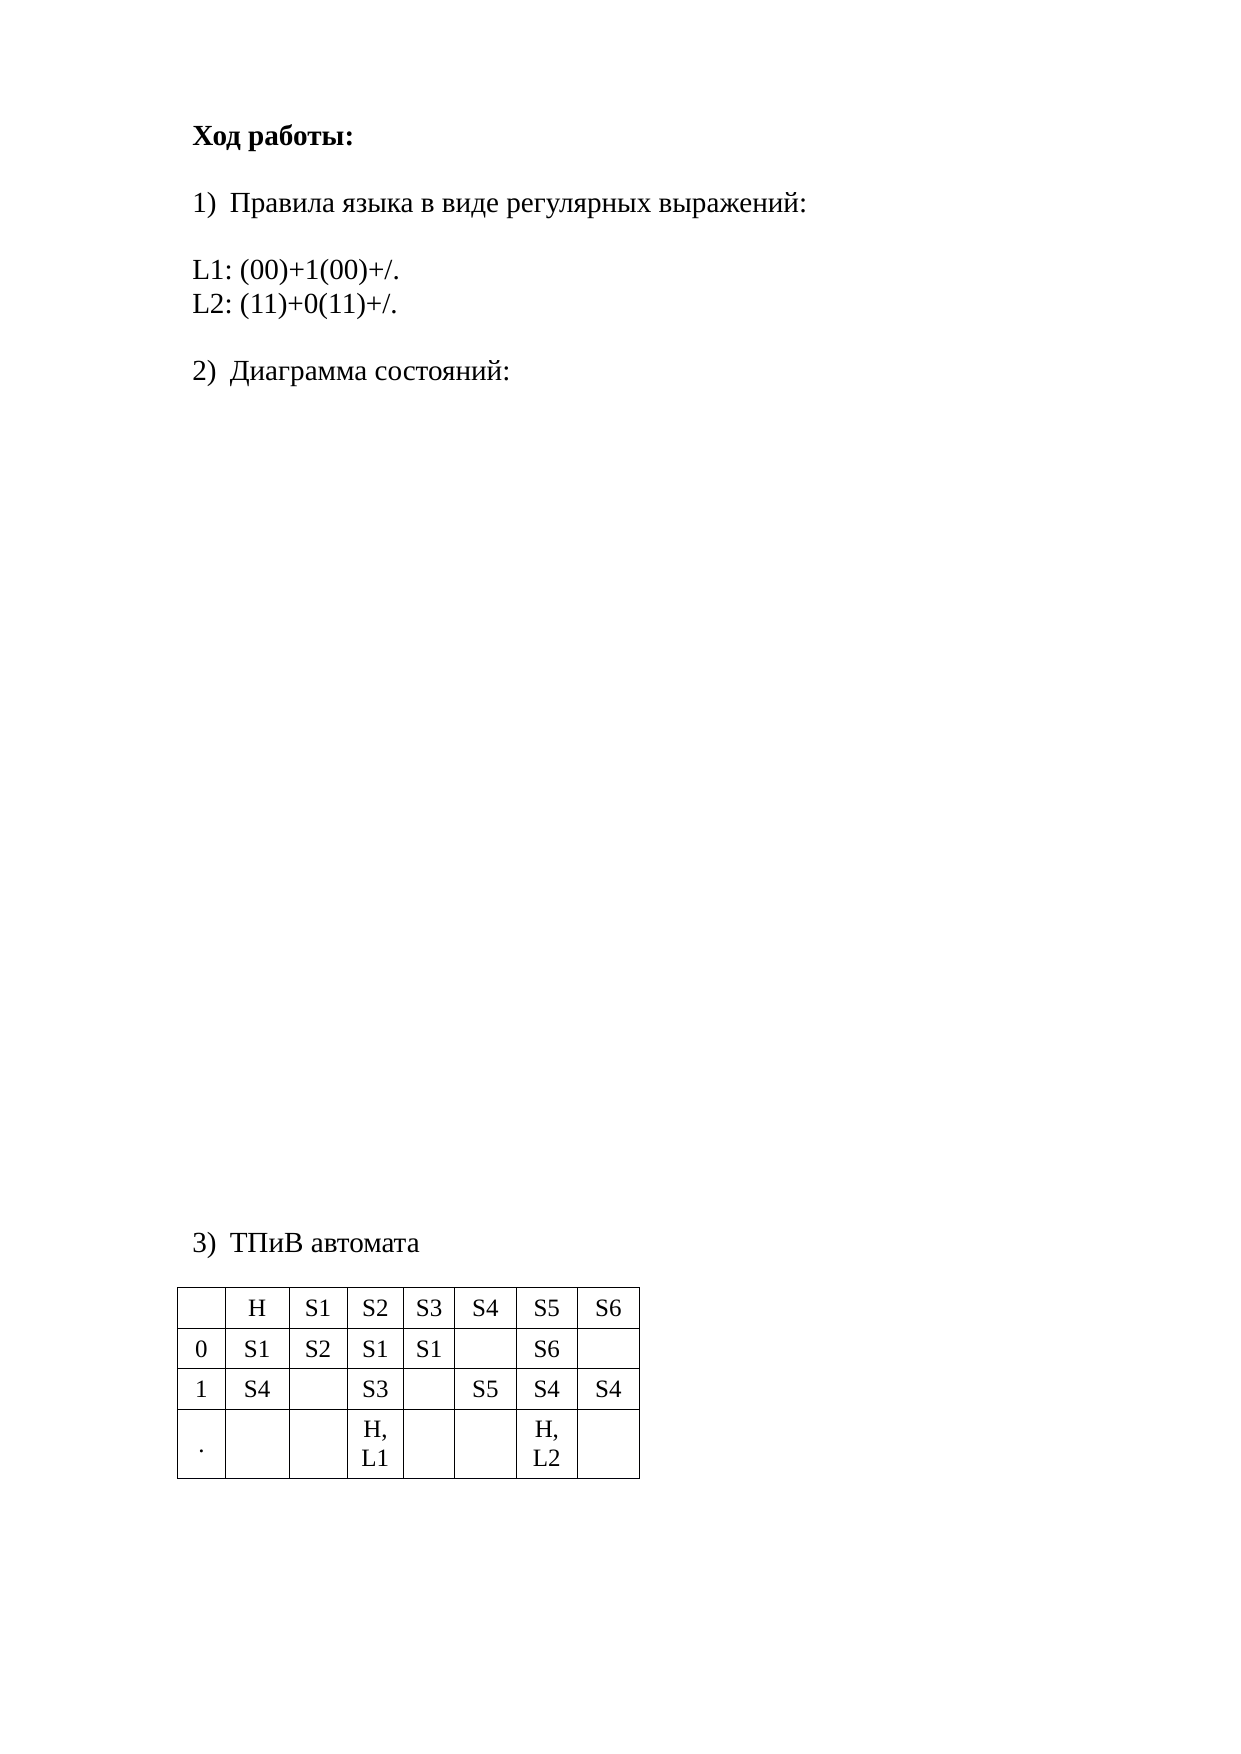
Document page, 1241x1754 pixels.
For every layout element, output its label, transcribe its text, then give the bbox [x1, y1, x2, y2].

table_cell 1 [178, 1369, 225, 1408]
table_cell S6 [517, 1329, 577, 1368]
table_cell S4 [226, 1369, 289, 1408]
table_cell H, L1 [348, 1410, 403, 1478]
table_cell . [178, 1410, 225, 1478]
table_cell S4 [578, 1369, 639, 1408]
table_cell [226, 1410, 289, 1478]
list ТПиВ автомата [192, 1225, 1152, 1258]
table_cell [578, 1410, 639, 1478]
table_cell [290, 1369, 347, 1408]
table_cell H, L2 [517, 1410, 577, 1478]
table_header S4 [455, 1288, 516, 1328]
table_cell [404, 1410, 454, 1478]
list Правила языка в виде регулярных выражений: [192, 185, 1152, 219]
list Диаграмма состояний: [192, 353, 1152, 386]
table_header S5 [517, 1288, 577, 1328]
table_cell S5 [455, 1369, 516, 1408]
table_cell S1 [404, 1329, 454, 1368]
table_header H [226, 1288, 289, 1328]
text Ход работы: [192, 118, 1152, 152]
table_header [178, 1288, 225, 1328]
table_cell S2 [290, 1329, 347, 1368]
table_cell 0 [178, 1329, 225, 1368]
text L2: (11)+0(11)+/. [192, 286, 1152, 319]
table_cell [455, 1329, 516, 1368]
table_cell S3 [348, 1369, 403, 1408]
table_cell [290, 1410, 347, 1478]
table_header S3 [404, 1288, 454, 1328]
table_header S2 [348, 1288, 403, 1328]
table_header S1 [290, 1288, 347, 1328]
text L1: (00)+1(00)+/. [192, 252, 1152, 286]
table_cell [455, 1410, 516, 1478]
table_header S6 [578, 1288, 639, 1328]
table_cell [578, 1329, 639, 1368]
table_cell S4 [517, 1369, 577, 1408]
table_cell S1 [348, 1329, 403, 1368]
table_cell [404, 1369, 454, 1408]
table_cell S1 [226, 1329, 289, 1368]
